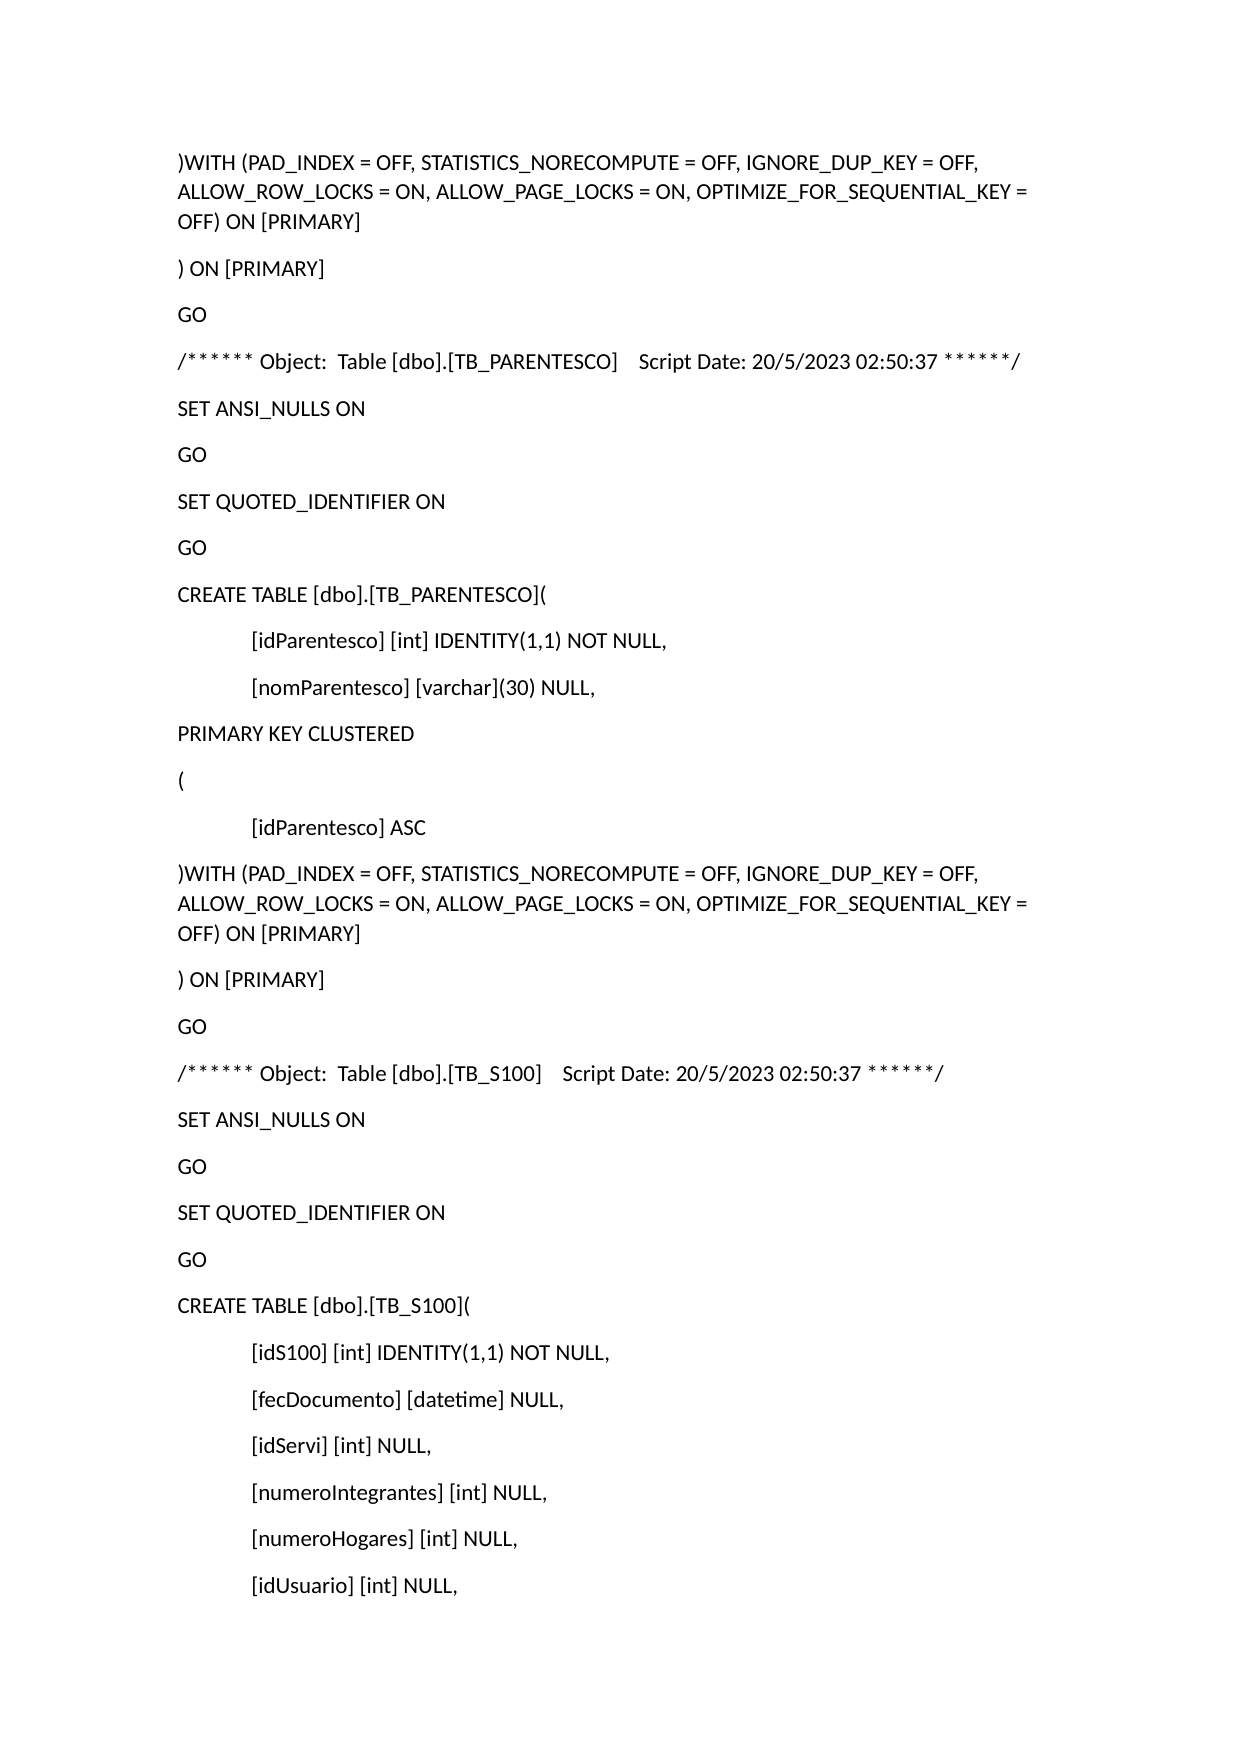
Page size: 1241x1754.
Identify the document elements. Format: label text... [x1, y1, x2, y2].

text SET QUOTED_IDENTIFIER ON [177, 487, 1063, 515]
text ) ON [PRIMARY] [177, 254, 1063, 282]
text [numeroHogares] [int] NULL, [177, 1524, 1063, 1552]
text GO [177, 1152, 1063, 1180]
text SET ANSI_NULLS ON [177, 394, 1063, 422]
text PRIMARY KEY CLUSTERED [177, 719, 1063, 748]
text [nomParentesco] [varchar](30) NULL, [177, 673, 1063, 701]
text )WITH (PAD_INDEX = OFF, STATISTICS_NORECOMPUTE = OFF, IGNORE_DUP_KEY = OFF, ALLOW_ROW_LOCKS = ON, ALLOW_PAGE_LOCKS = ON, OPTIMIZE_FOR_SEQUENTIAL_KEY = OFF) ON [PRIMARY] [177, 148, 1063, 235]
text CREATE TABLE [dbo].[TB_S100]( [177, 1292, 1063, 1319]
text [idServi] [int] NULL, [177, 1431, 1063, 1459]
text )WITH (PAD_INDEX = OFF, STATISTICS_NORECOMPUTE = OFF, IGNORE_DUP_KEY = OFF, ALLOW_ROW_LOCKS = ON, ALLOW_PAGE_LOCKS = ON, OPTIMIZE_FOR_SEQUENTIAL_KEY = OFF) ON [PRIMARY] [177, 859, 1063, 947]
text GO [177, 533, 1063, 561]
text [idS100] [int] IDENTITY(1,1) NOT NULL, [177, 1338, 1063, 1366]
text [idParentesco] ASC [177, 813, 1063, 841]
text GO [177, 1012, 1063, 1040]
text [idUsuario] [int] NULL, [177, 1571, 1063, 1599]
text GO [177, 440, 1063, 468]
text ) ON [PRIMARY] [177, 966, 1063, 994]
text [numeroIntegrantes] [int] NULL, [177, 1478, 1063, 1506]
text GO [177, 301, 1063, 328]
text [fecDocumento] [datetime] NULL, [177, 1385, 1063, 1413]
text SET ANSI_NULLS ON [177, 1105, 1063, 1133]
text ( [177, 766, 1063, 794]
text [idParentesco] [int] IDENTITY(1,1) NOT NULL, [177, 626, 1063, 654]
text /****** Object: Table [dbo].[TB_S100] Script Date: 20/5/2023 02:50:37 ******/ [177, 1059, 1063, 1087]
text /****** Object: Table [dbo].[TB_PARENTESCO] Script Date: 20/5/2023 02:50:37 ******/ [177, 347, 1063, 375]
text SET QUOTED_IDENTIFIER ON [177, 1198, 1063, 1226]
text GO [177, 1245, 1063, 1273]
text CREATE TABLE [dbo].[TB_PARENTESCO]( [177, 580, 1063, 608]
